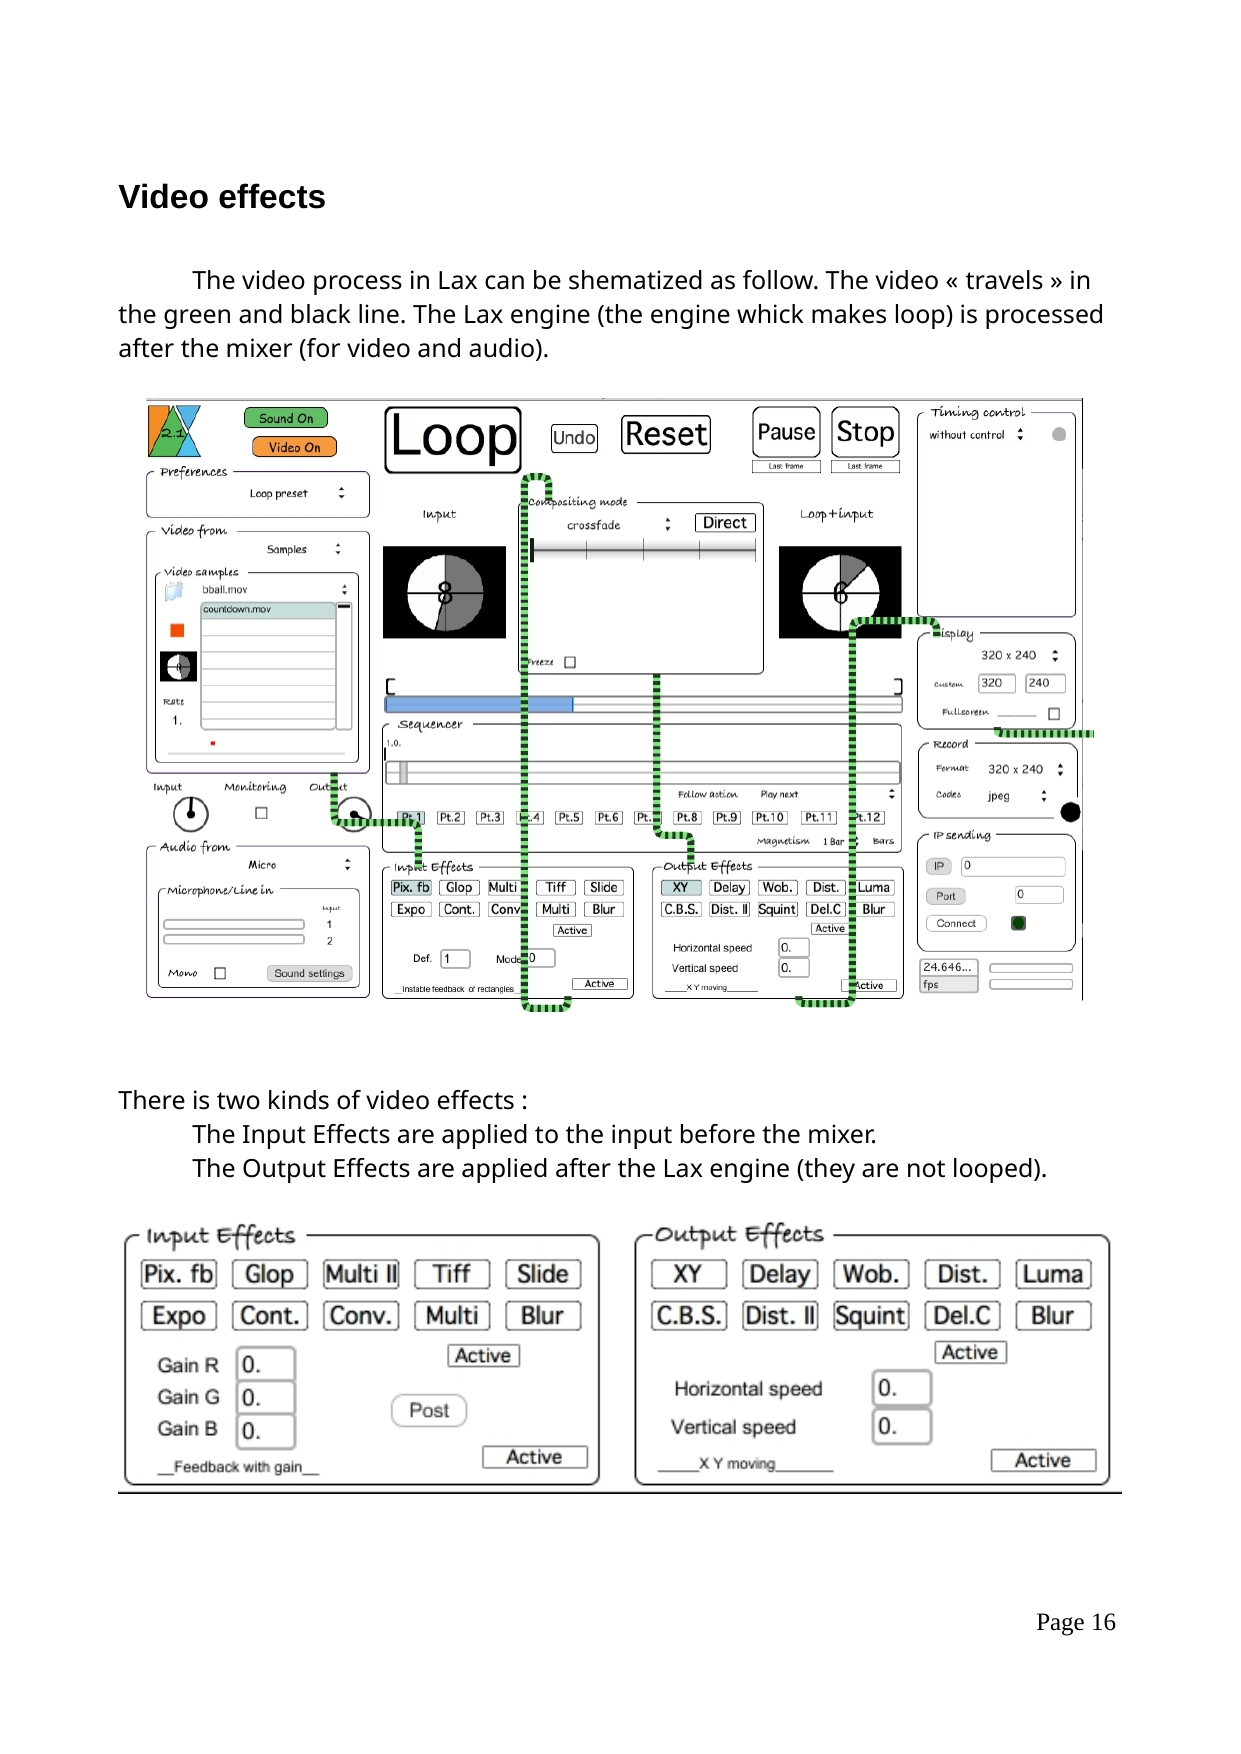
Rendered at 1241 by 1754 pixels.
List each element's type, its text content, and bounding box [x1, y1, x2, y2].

text There is two kinds of video effects : [118, 1083, 1122, 1117]
picture [146, 398, 1094, 1015]
text The video process in Lax can be shematized as follow. The video « travels » in the green and black line. The Lax engine (the engine whick makes loop) is processed after the mixer (for video and audio). [118, 262, 1122, 364]
picture [118, 1218, 1122, 1494]
text The Input Effects are applied to the input before the mixer. [118, 1117, 1122, 1151]
text The Output Effects are applied after the Lax engine (they are not looped). [118, 1151, 1122, 1185]
subtitle Video effects [118, 177, 1122, 216]
